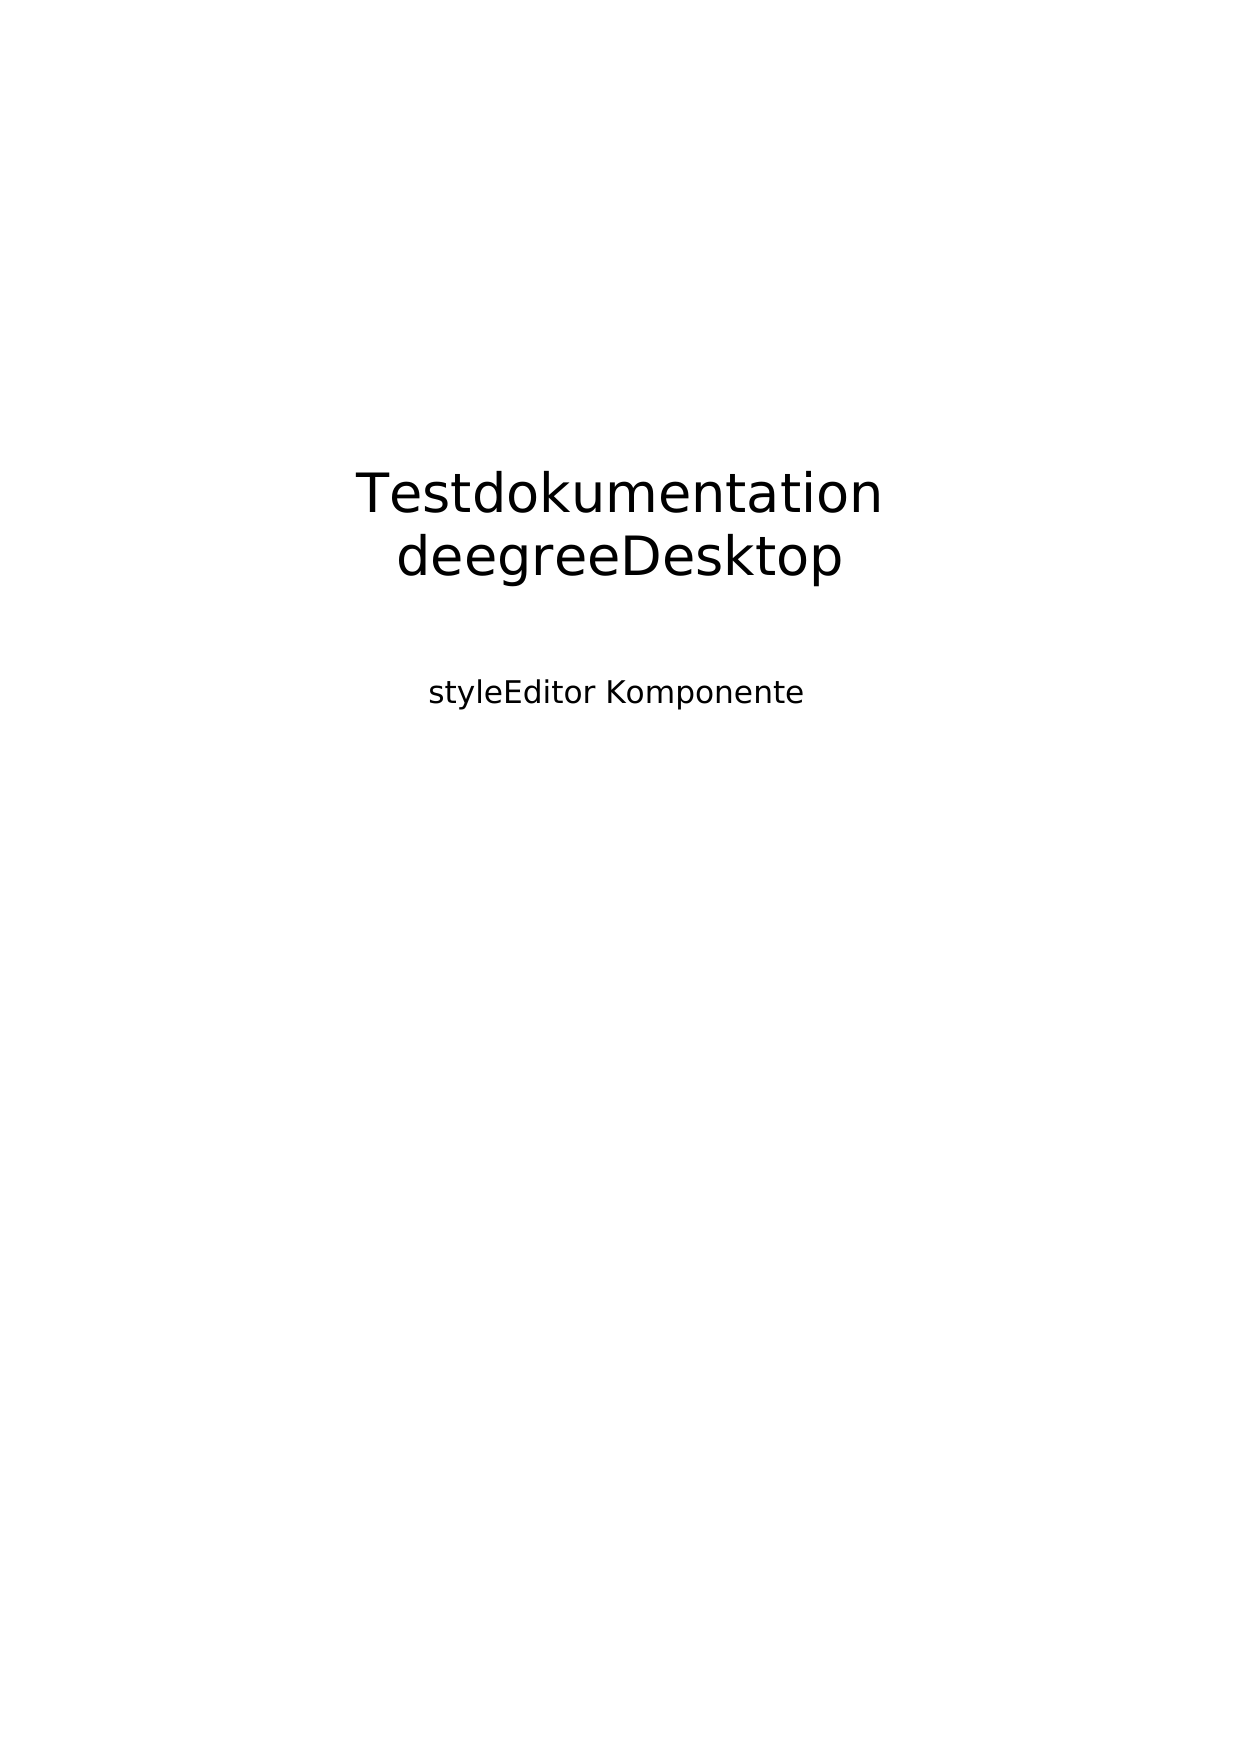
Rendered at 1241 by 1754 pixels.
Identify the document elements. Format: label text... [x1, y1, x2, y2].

text Testdokumentation deegreeDesktop [148, 462, 1092, 588]
text styleEditor Komponente [148, 675, 1092, 711]
